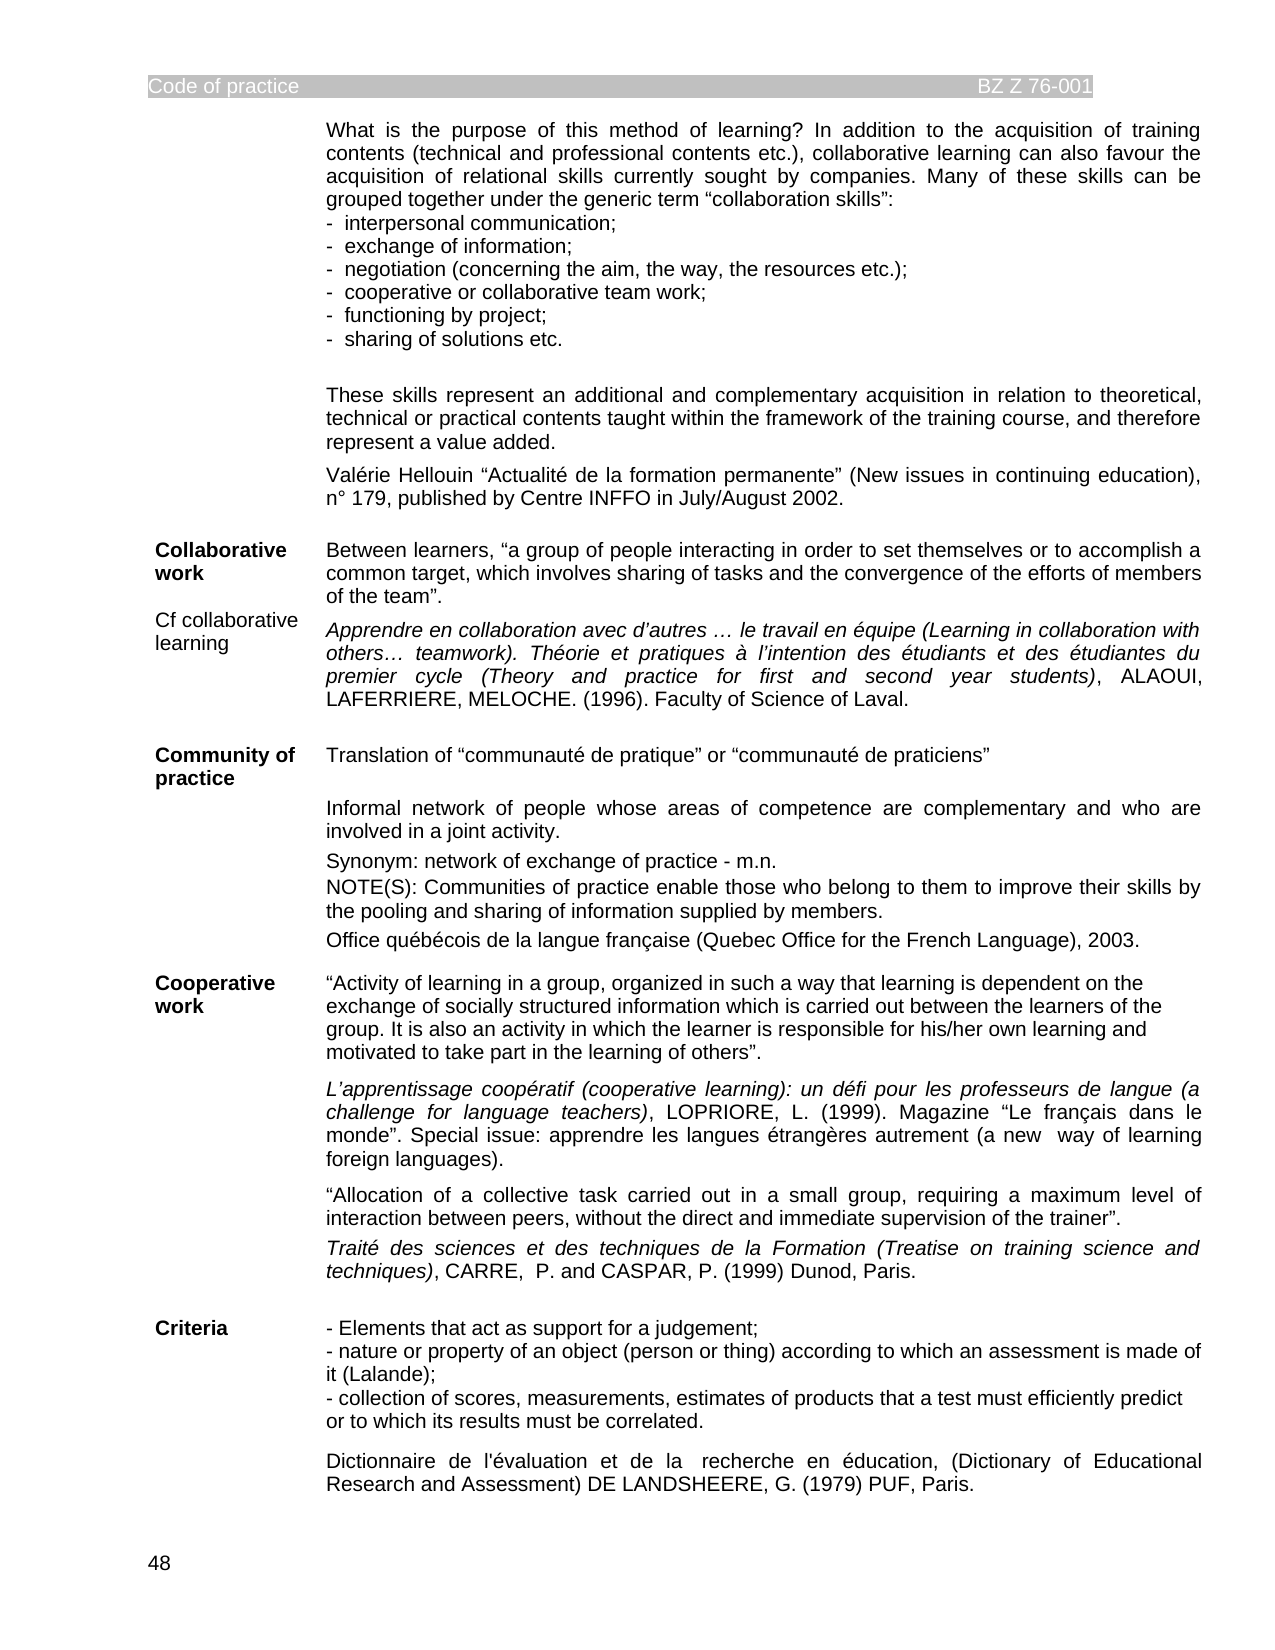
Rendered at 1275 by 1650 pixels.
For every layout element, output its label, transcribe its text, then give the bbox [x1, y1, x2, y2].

table_cell Criteria [148, 1317, 318, 1523]
table_header - Elements that act as support for a judgement; - nature or property of an object (person or thing) according to which an assessment is made of it (Lalande); - collection of scores, measurements, estimates of products that a test must efficiently predict or to which its results must be correlated. [319, 1317, 1210, 1449]
table_cell Valérie Hellouin “Actualité de la formation permanente” (New issues in continuing education), n° 179, published by Centre INFFO in July/August 2002. [319, 464, 1210, 538]
table_cell These skills represent an additional and complementary acquisition in relation to theoretical, technical or practical contents taught within the framework of the training course, and therefore represent a value added. [319, 384, 1210, 463]
table_header “Activity of learning in a group, organized in such a way that learning is dependent on the exchange of socially structured information which is carried out between the learners of the group. It is also an activity in which the learner is responsible for his/her own learning and motivated to take part in the learning of others”. [319, 971, 1210, 1077]
table_cell Office québécois de la langue française (Quebec Office for the French Language), 2003. [319, 929, 1210, 971]
table_cell Informal network of people whose areas of competence are complementary and who are involved in a joint activity. [319, 796, 1210, 849]
table_cell Community of practice [148, 743, 318, 971]
table_cell What is the purpose of this method of learning? In addition to the acquisition of training contents (technical and professional contents etc.), collaborative learning can also favour the acquisition of relational skills currently sought by companies. Many of these skills can be grouped together under the generic term “collaboration skills”: - interpersonal communication; - exchange of information; - negotiation (concerning the aim, the way, the resources etc.); - cooperative or collaborative team work; - functioning by project; - sharing of solutions etc. [319, 118, 1210, 384]
table_cell Cooperative work [148, 971, 318, 1317]
table_cell Dictionnaire de l'évaluation et de la recherche en éducation, (Dictionary of Educational Research and Assessment) DE LANDSHEERE, G. (1979) PUF, Paris. [319, 1449, 1210, 1523]
table_cell Traité des sciences et des techniques de la Formation (Treatise on training science and techniques), CARRE, P. and CASPAR, P. (1999) Dunod, Paris. [319, 1237, 1210, 1317]
table_cell [148, 118, 318, 538]
table_cell L’apprentissage coopératif (cooperative learning): un défi pour les professeurs de langue (a challenge for language teachers), LOPRIORE, L. (1999). Magazine “Le français dans le monde”. Special issue: apprendre les langues étrangères autrement (a new way of learning foreign languages). [319, 1078, 1210, 1184]
table_cell Synonym: network of exchange of practice - m.n. [319, 849, 1210, 876]
table_cell Collaborative work Cf collaborative learning [148, 539, 318, 743]
table_cell “Allocation of a collective task carried out in a small group, requiring a maximum level of interaction between peers, without the direct and immediate supervision of the trainer”. [319, 1184, 1210, 1237]
table_cell Apprendre en collaboration avec d’autres … le travail en équipe (Learning in collaboration with others… teamwork). Théorie et pratiques à l’intention des étudiants et des étudiantes du premier cycle (Theory and practice for first and second year students), ALAOUI, LAFERRIERE, MELOCHE. (1996). Faculty of Science of Laval. [319, 618, 1210, 743]
table_header Between learners, “a group of people interacting in order to set themselves or to accomplish a common target, which involves sharing of tasks and the convergence of the efforts of members of the team”. [319, 539, 1210, 618]
table_cell NOTE(S): Communities of practice enable those who belong to them to improve their skills by the pooling and sharing of information supplied by members. [319, 876, 1210, 929]
table_header Translation of “communauté de pratique” or “communauté de praticiens” [319, 743, 1210, 796]
